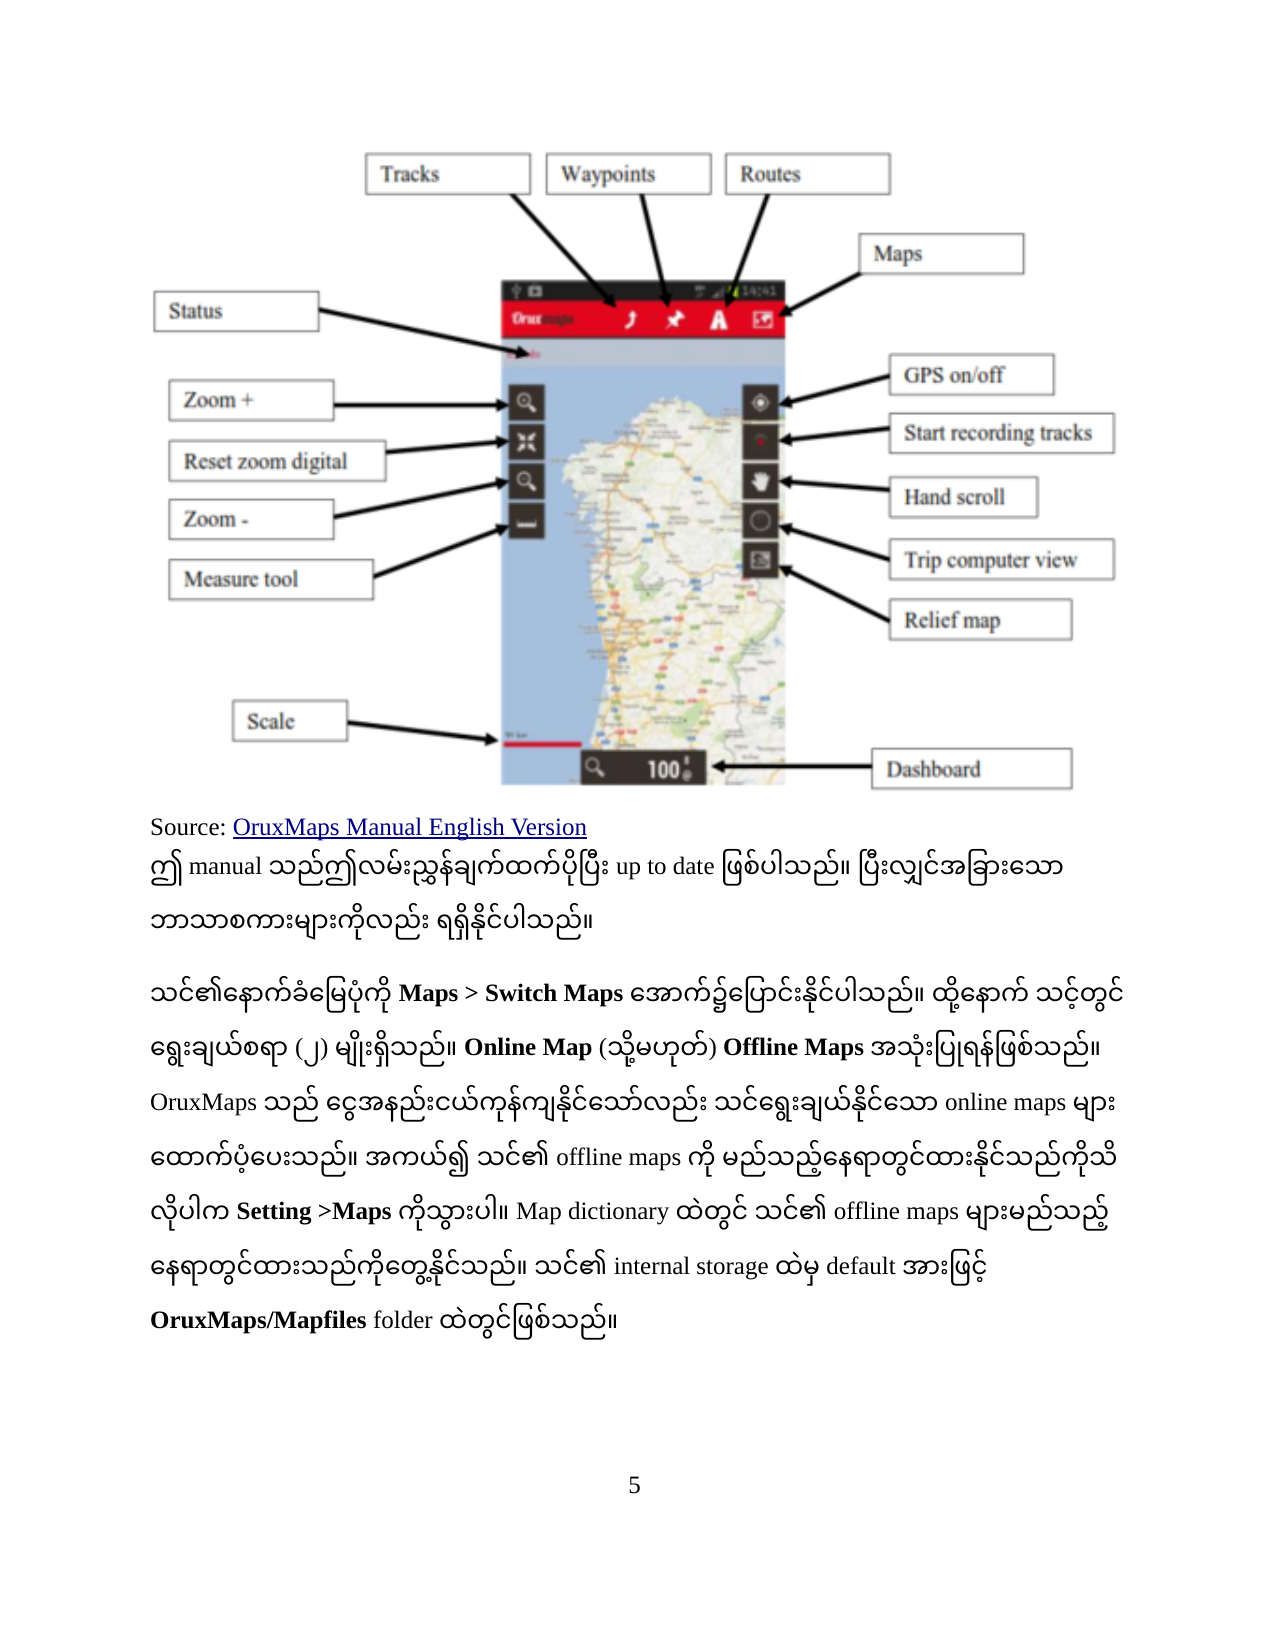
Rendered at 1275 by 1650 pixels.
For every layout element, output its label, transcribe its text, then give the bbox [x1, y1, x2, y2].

text သင်၏နောက်ခံမြေပုံကို Maps > Switch Maps အောက်၌ပြောင်းနိုင်ပါသည်။ ထို့နောက် သင့်တွင် ရွေးချယ်စရာ (၂) မျိုးရှိသည်။ Online Map (သို့မဟုတ်) Offline Maps အသုံးပြုရန်ဖြစ်သည်။ OruxMaps သည် ငွေအနည်းငယ်ကုန်ကျနိုင်သော်လည်း သင်ရွေးချယ်နိုင်သော online maps များထောက်ပံ့ပေးသည်။ အကယ်၍ သင်၏ offline maps ကို မည်သည့်နေရာတွင်ထားနိုင်သည်ကိုသိလိုပါက Setting >Maps ကိုသွားပါ။ Map dictionary ထဲတွင် သင်၏ offline maps များမည်သည့်နေရာတွင်ထားသည်ကိုတွေ့နိုင်သည်။ သင်၏ internal storage ထဲမှ default အားဖြင့် OruxMaps/Mapfiles folder ထဲတွင်ဖြစ်သည်။ [150, 968, 1125, 1350]
text Source: OruxMaps Manual English Version ဤmanual သည်ဤလမ်းညွှန်ချက်ထက်ပိုပြီး up to date ဖြစ်ပါသည်။ ပြီးလျှင်အခြားသော ဘာသာစကားများကိုလည်း ရရှိနိုင်ပါသည်။ [150, 812, 1125, 950]
picture [150, 150, 1122, 795]
